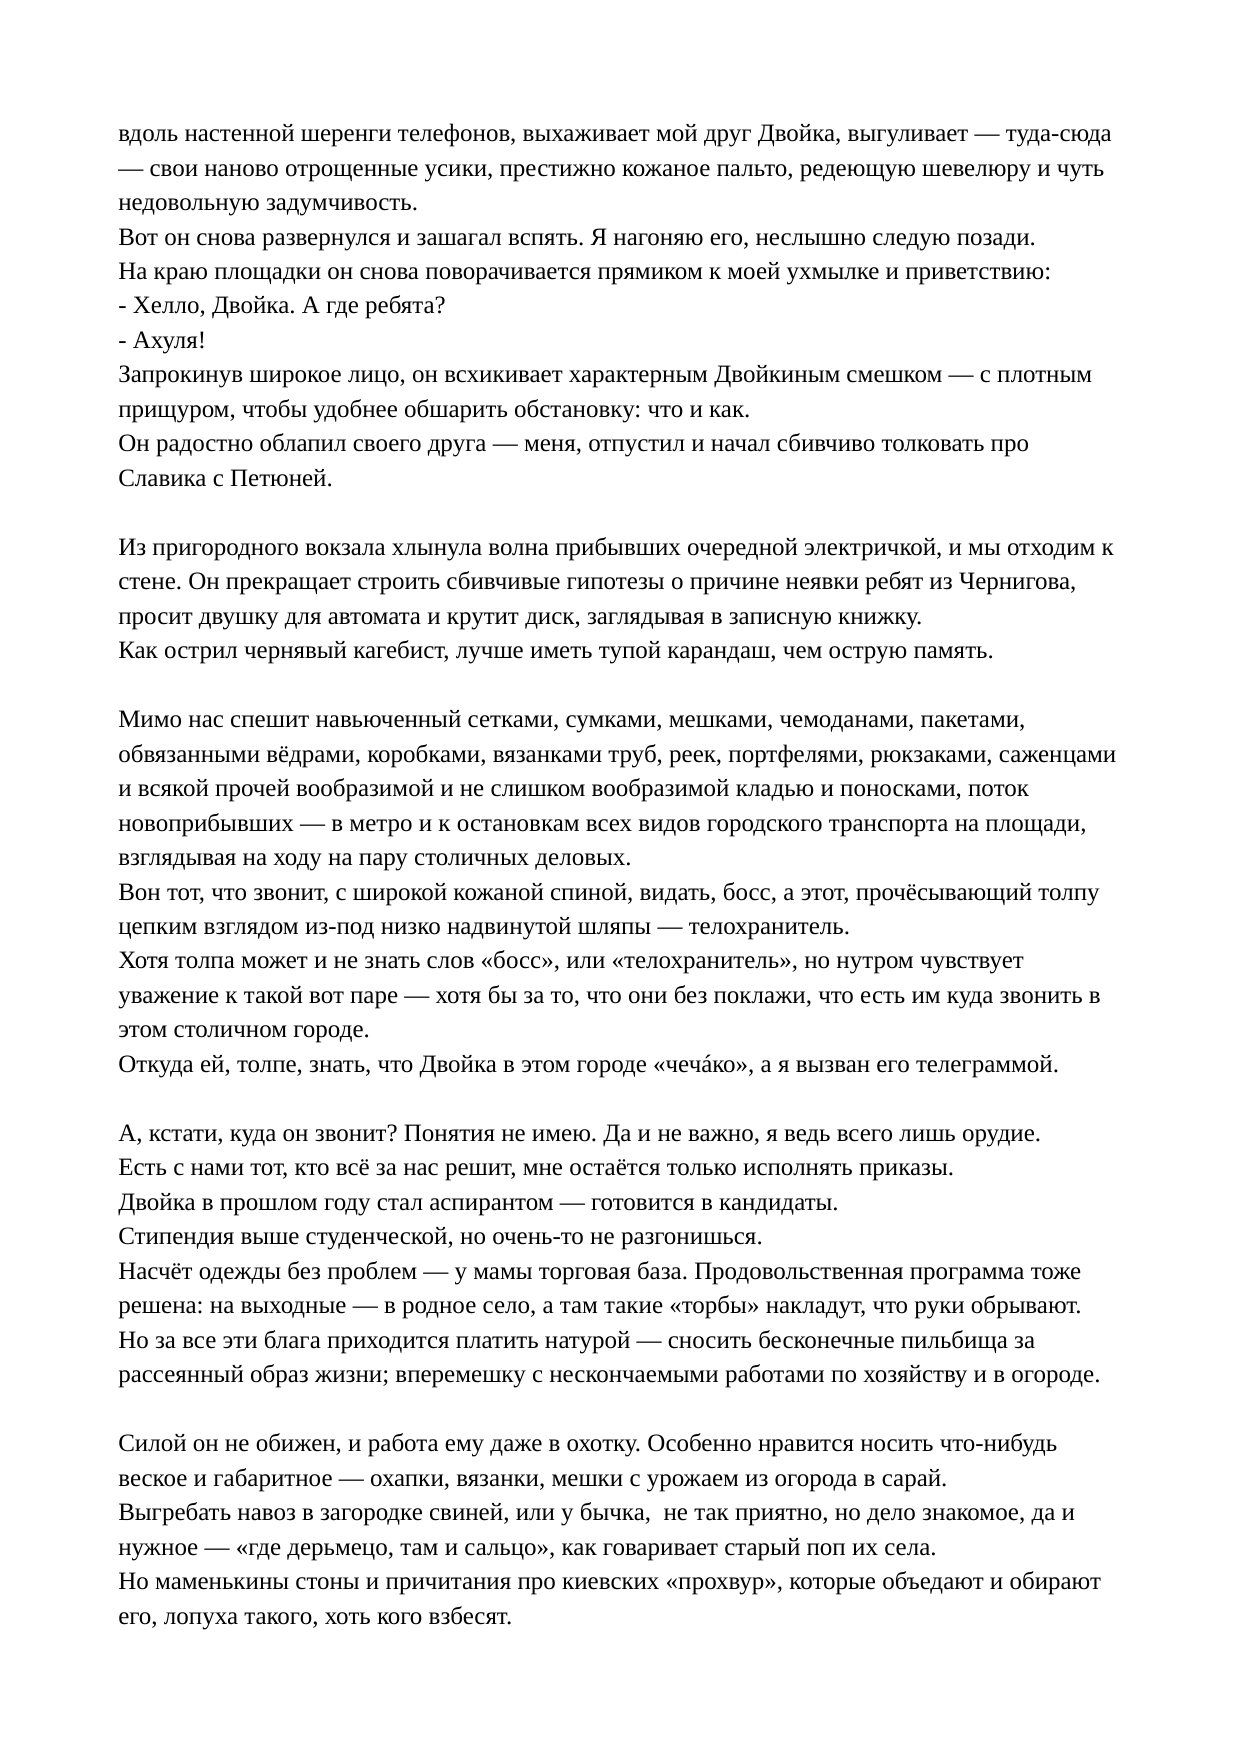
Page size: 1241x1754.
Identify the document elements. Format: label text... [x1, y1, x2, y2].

text - Хелло, Двойка. А где ребята? [118, 291, 1122, 319]
text Как острил чернявый кагебист, лучше иметь тупой карандаш, чем острую память. [118, 635, 1122, 664]
text Стипендия выше студенческой, но очень-то не разгонишься. [118, 1221, 1122, 1250]
text Силой он не обижен, и работа ему даже в охотку. Особенно нравится носить что-нибудь веское и габаритное — охапки, вязанки, мешки с урожаем из огорода в сарай. [118, 1428, 1122, 1492]
text Запрокинув широкое лицо, он всхикивает характерным Двойкиным смешком — с плотным прищуром, чтобы удобнее обшарить обстановку: что и как. [118, 359, 1122, 423]
text На краю площадки он снова поворачивается прямиком к моей ухмылке и приветствию: [118, 256, 1122, 285]
text Хотя толпа может и не знать слов «босс», или «телохранитель», но нутром чувствует уважение к такой вот паре — хотя бы за то, что они без поклажи, что есть им куда звонить в этом столичном городе. [118, 946, 1122, 1043]
text Но за все эти блага приходится платить натурой — сносить бесконечные пильбища за рассеянный образ жизни; вперемешку с нескончаемыми работами по хозяйству и в огороде. [118, 1325, 1122, 1388]
text Выгребать навоз в загородке свиней, или у бычка, не так приятно, но дело знакомое, да и нужное — «где дерьмецо, там и сальцо», как говаривает старый поп их села. [118, 1497, 1122, 1561]
text Двойка в прошлом году стал аспирантом — готовится в кандидаты. [118, 1187, 1122, 1216]
text Вон тот, что звонит, с широкой кожаной спиной, видать, босс, а этот, прочёсывающий толпу цепким взглядом из-под низко надвинутой шляпы — телохранитель. [118, 877, 1122, 940]
text Он радостно облапил своего друга — меня, отпустил и начал сбивчиво толковать про Славика с Петюней. [118, 428, 1122, 492]
text Мимо нас спешит навьюченный сетками, сумками, мешками, чемоданами, пакетами, обвязанными вёдрами, коробками, вязанками труб, реек, портфелями, рюкзаками, саженцами и всякой прочей вообразимой и не слишком вообразимой кладью и поносками, поток новоприбывших — в метро и к остановкам всех видов городского транспорта на площади, взглядывая на ходу на пару столичных деловых. [118, 704, 1122, 871]
text А, кстати, куда он звонит? Понятия не имею. Да и не важно, я ведь всего лишь орудие. [118, 1118, 1122, 1147]
text Откуда ей, толпе, знать, что Двойка в этом городе «чечáко», а я вызван его телеграммой. [118, 1049, 1122, 1078]
text - Ахуля! [118, 325, 1122, 354]
text Есть с нами тот, кто всё за нас решит, мне остаётся только исполнять приказы. [118, 1152, 1122, 1181]
text вдоль настенной шеренги телефонов, выхаживает мой друг Двойка, выгуливает — туда-сюда — свои наново отрощенные усики, престижно кожаное пальто, редеющую шевелюру и чуть недовольную задумчивость. [118, 118, 1122, 216]
text Вот он снова развернулся и зашагал вспять. Я нагоняю его, неслышно следую позади. [118, 222, 1122, 250]
text Из пригородного вокзала хлынула волна прибывших очередной электричкой, и мы отходим к стене. Он прекращает строить сбивчивые гипотезы о причине неявки ребят из Чернигова, просит двушку для автомата и крутит диск, заглядывая в записную книжку. [118, 532, 1122, 629]
text Но маменькины стоны и причитания про киевских «прохвур», которые объедают и обирают его, лопуха такого, хоть кого взбесят. [118, 1566, 1122, 1629]
text Насчёт одежды без проблем — у мамы торговая база. Продовольственная программа тоже решена: на выходные — в родное село, а там такие «торбы» накладут, что руки обрывают. [118, 1256, 1122, 1319]
